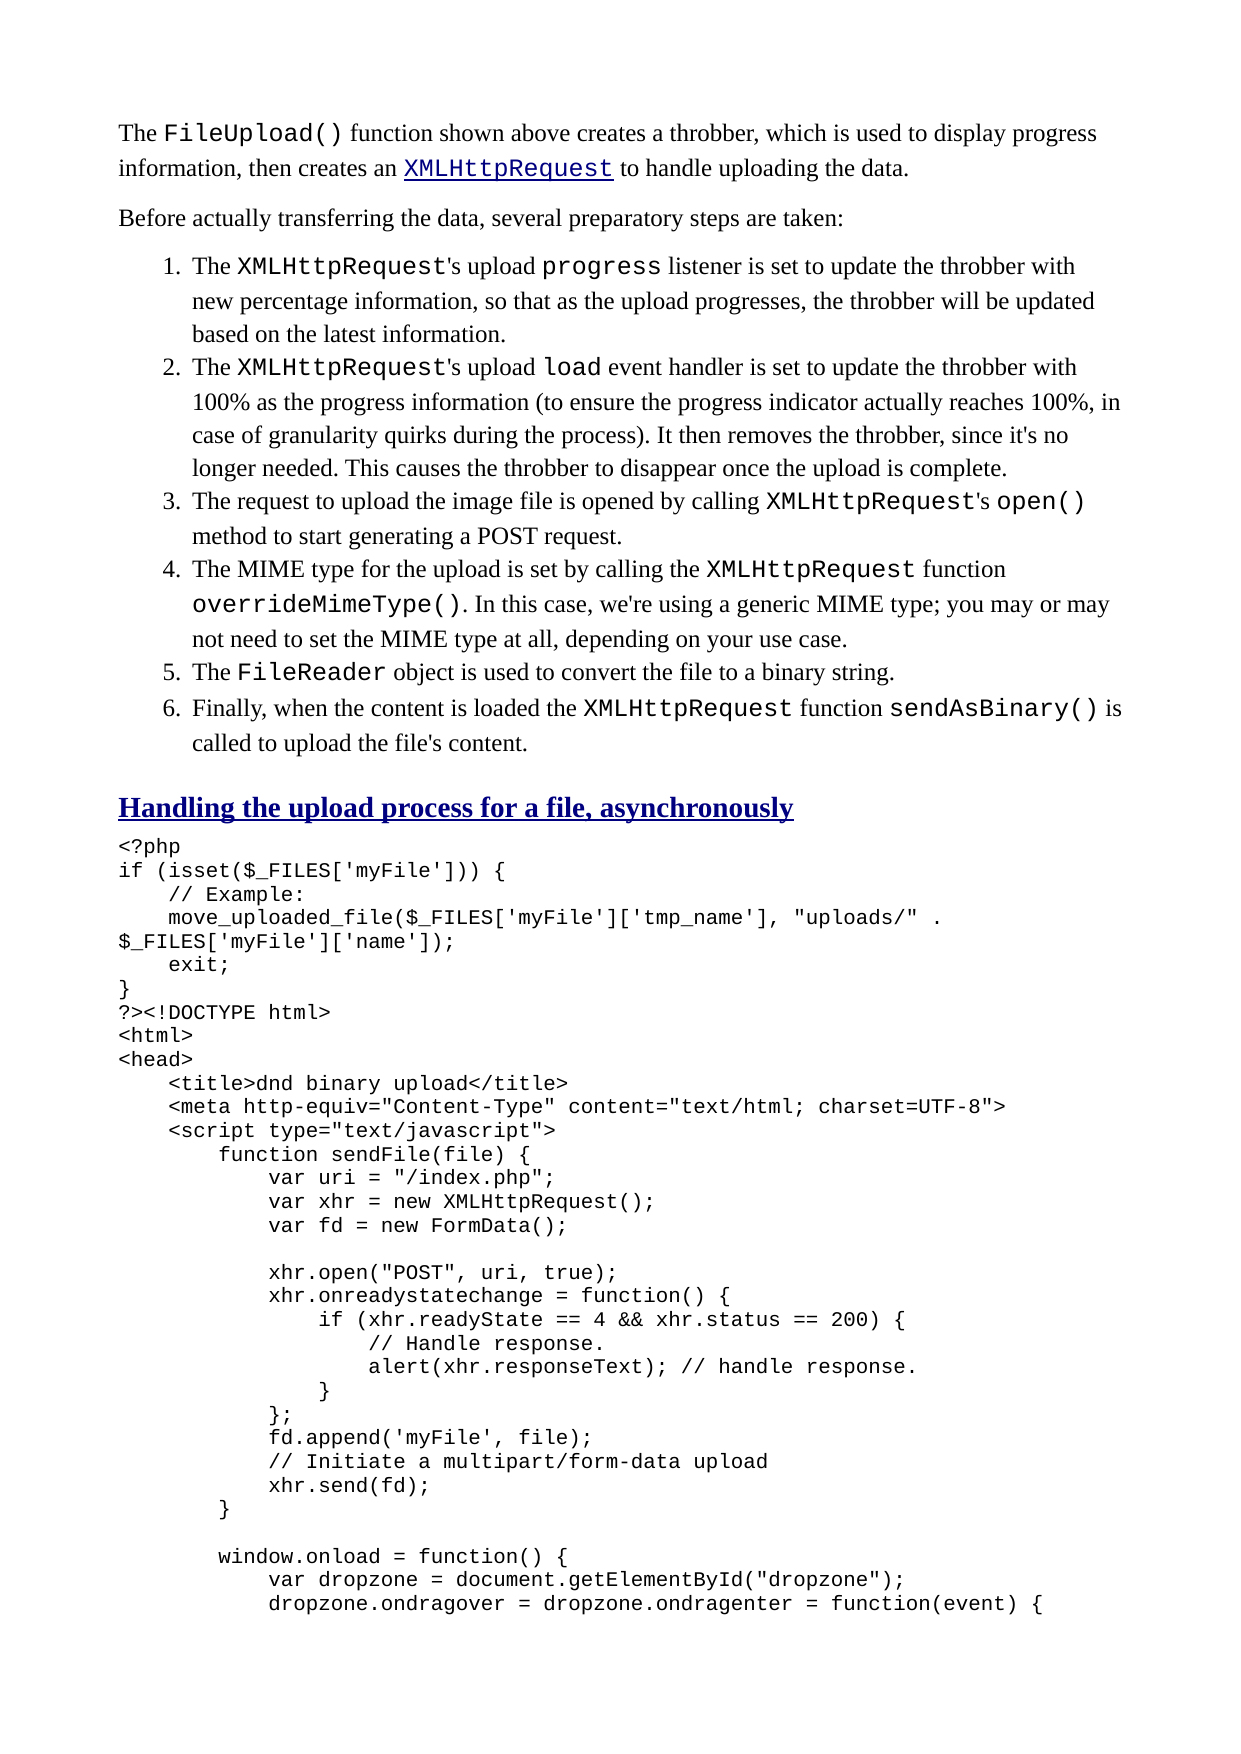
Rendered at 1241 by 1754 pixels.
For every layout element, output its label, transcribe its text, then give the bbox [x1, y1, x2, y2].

text var uri = "/index.php"; [118, 1167, 1122, 1191]
text // Initiate a multipart/form-data upload [118, 1451, 1122, 1475]
list The XMLHttpRequest's upload load event handler is set to update the throbber with 100% as the progress information (to ensure the progress indicator actually reaches 100%, in case of granularity quirks during the process). It then removes the throbber, since it's no longer needed. This causes the throbber to disappear once the upload is complete. [162, 352, 1122, 482]
text Before actually transferring the data, several preparatory steps are taken: [118, 203, 1122, 232]
text alert(xhr.responseText); // handle response. [118, 1356, 1122, 1380]
text function sendFile(file) { [118, 1144, 1122, 1167]
text if (isset($_FILES['myFile'])) { [118, 860, 1122, 883]
list Finally, when the content is loaded the XMLHttpRequest function sendAsBinary() is called to upload the file's content. [162, 693, 1122, 757]
text xhr.open("POST", uri, true); [118, 1262, 1122, 1286]
text The FileUpload() function shown above creates a throbber, which is used to display progress information, then creates an XMLHttpRequest to handle uploading the data. [118, 118, 1122, 184]
text <meta http-equiv="Content-Type" content="text/html; charset=UTF-8"> [118, 1096, 1122, 1120]
text fd.append('myFile', file); [118, 1427, 1122, 1451]
text // Handle response. [118, 1333, 1122, 1356]
text }; [118, 1404, 1122, 1427]
text var xhr = new XMLHttpRequest(); [118, 1191, 1122, 1214]
text window.onload = function() { [118, 1546, 1122, 1569]
text <title>dnd binary upload</title> [118, 1073, 1122, 1096]
list The XMLHttpRequest's upload progress listener is set to update the throbber with new percentage information, so that as the upload progresses, the throbber will be updated based on the latest information. [162, 251, 1122, 348]
text <?php [118, 836, 1122, 860]
text } [118, 978, 1122, 1002]
text var dropzone = document.getElementById("dropzone"); [118, 1569, 1122, 1593]
text exit; [118, 954, 1122, 978]
subtitle Handling the upload process for a file, asynchronously [118, 790, 1122, 824]
list The MIME type for the upload is set by calling the XMLHttpRequest function overrideMimeType(). In this case, we're using a generic MIME type; you may or may not need to set the MIME type at all, depending on your use case. [162, 554, 1122, 653]
text xhr.onreadystatechange = function() { [118, 1286, 1122, 1309]
text var fd = new FormData(); [118, 1214, 1122, 1238]
text // Example: [118, 883, 1122, 907]
text dropzone.ondragover = dropzone.ondragenter = function(event) { [118, 1593, 1122, 1617]
text } [118, 1498, 1122, 1522]
text <html> [118, 1025, 1122, 1049]
text <script type="text/javascript"> [118, 1120, 1122, 1144]
text if (xhr.readyState == 4 && xhr.status == 200) { [118, 1309, 1122, 1333]
text ?><!DOCTYPE html> [118, 1002, 1122, 1025]
text } [118, 1380, 1122, 1404]
text <head> [118, 1049, 1122, 1073]
text xhr.send(fd); [118, 1475, 1122, 1498]
text move_uploaded_file($_FILES['myFile']['tmp_name'], "uploads/" . $_FILES['myFile']['name']); [118, 907, 1122, 954]
list The FileReader object is used to convert the file to a binary string. [162, 657, 1122, 688]
list The request to upload the image file is opened by calling XMLHttpRequest's open() method to start generating a POST request. [162, 486, 1122, 550]
